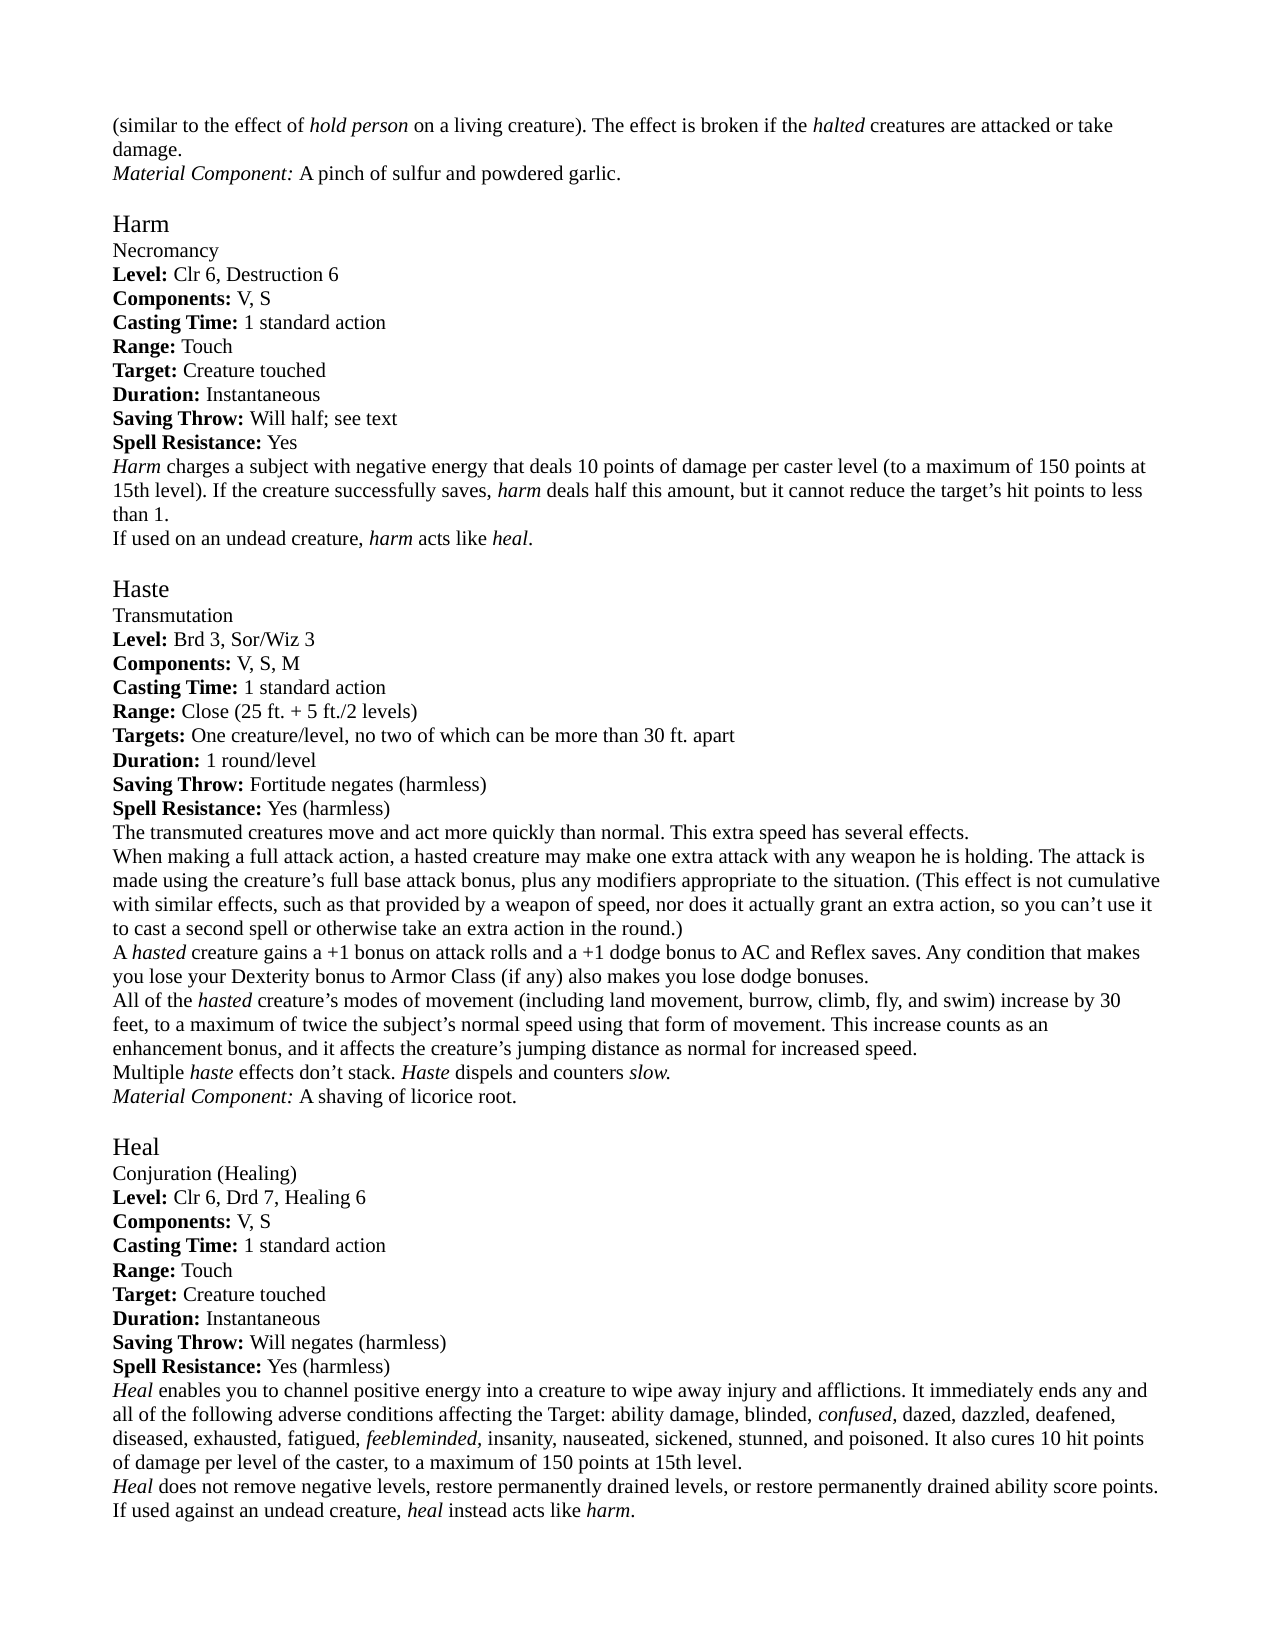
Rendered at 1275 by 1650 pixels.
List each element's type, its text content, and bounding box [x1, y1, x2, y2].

text If used against an undead creature, heal instead acts like harm. [112, 1498, 1162, 1522]
text Conjuration (Healing) [112, 1161, 1162, 1185]
text Heal enables you to channel positive energy into a creature to wipe away injury and afflictions. It immediately ends any and all of the following adverse conditions affecting the Target: ability damage, blinded, confused, dazed, dazzled, deafened, diseased, exhausted, fatigued, feebleminded, insanity, nauseated, sickened, stunned, and poisoned. It also cures 10 hit points of damage per level of the caster, to a maximum of 150 points at 15th level. [112, 1378, 1162, 1474]
text Spell Resistance: Yes (harmless) [112, 796, 1162, 820]
text Duration: 1 round/level [112, 747, 1162, 772]
text Saving Throw: Will negates (harmless) [112, 1330, 1162, 1354]
text Target: Creature touched [112, 1282, 1162, 1306]
text Duration: Instantaneous [112, 382, 1162, 406]
text Spell Resistance: Yes [112, 430, 1162, 454]
text Saving Throw: Fortitude negates (harmless) [112, 772, 1162, 796]
text Necromancy [112, 237, 1162, 262]
text Components: V, S [112, 1209, 1162, 1233]
text When making a full attack action, a hasted creature may make one extra attack with any weapon he is holding. The attack is made using the creature’s full base attack bonus, plus any modifiers appropriate to the situation. (This effect is not cumulative with similar effects, such as that provided by a weapon of speed, nor does it actually grant an extra action, so you can’t use it to cast a second spell or otherwise take an extra action in the round.) [112, 844, 1162, 940]
text Range: Touch [112, 1257, 1162, 1282]
text Level: Clr 6, Drd 7, Healing 6 [112, 1185, 1162, 1209]
text Casting Time: 1 standard action [112, 310, 1162, 334]
text Heal does not remove negative levels, restore permanently drained levels, or restore permanently drained ability score points. [112, 1474, 1162, 1498]
text Level: Brd 3, Sor/Wiz 3 [112, 627, 1162, 651]
text Casting Time: 1 standard action [112, 675, 1162, 699]
text Material Component: A shaving of licorice root. [112, 1084, 1162, 1108]
text Heal [112, 1132, 1162, 1161]
text Harm [112, 209, 1162, 237]
text Targets: One creature/level, no two of which can be more than 30 ft. apart [112, 723, 1162, 747]
text Haste [112, 574, 1162, 603]
text Spell Resistance: Yes (harmless) [112, 1354, 1162, 1378]
text Components: V, S [112, 286, 1162, 310]
text Harm charges a subject with negative energy that deals 10 points of damage per caster level (to a maximum of 150 points at 15th level). If the creature successfully saves, harm deals half this amount, but it cannot reduce the target’s hit points to less than 1. [112, 454, 1162, 526]
text All of the hasted creature’s modes of movement (including land movement, burrow, climb, fly, and swim) increase by 30 feet, to a maximum of twice the subject’s normal speed using that form of movement. This increase counts as an enhancement bonus, and it affects the creature’s jumping distance as normal for increased speed. [112, 988, 1162, 1060]
text Multiple haste effects don’t stack. Haste dispels and counters slow. [112, 1060, 1162, 1084]
text (similar to the effect of hold person on a living creature). The effect is broken if the halted creatures are attacked or take damage. [112, 112, 1162, 161]
text Duration: Instantaneous [112, 1306, 1162, 1330]
text Target: Creature touched [112, 358, 1162, 382]
text Range: Close (25 ft. + 5 ft./2 levels) [112, 699, 1162, 723]
text Transmutation [112, 603, 1162, 627]
text Casting Time: 1 standard action [112, 1233, 1162, 1257]
text Saving Throw: Will half; see text [112, 406, 1162, 430]
text Material Component: A pinch of sulfur and powdered garlic. [112, 161, 1162, 185]
text The transmuted creatures move and act more quickly than normal. This extra speed has several effects. [112, 820, 1162, 844]
text Level: Clr 6, Destruction 6 [112, 262, 1162, 286]
text Range: Touch [112, 334, 1162, 358]
text A hasted creature gains a +1 bonus on attack rolls and a +1 dodge bonus to AC and Reflex saves. Any condition that makes you lose your Dexterity bonus to Armor Class (if any) also makes you lose dodge bonuses. [112, 940, 1162, 988]
text Components: V, S, M [112, 651, 1162, 675]
text If used on an undead creature, harm acts like heal. [112, 526, 1162, 550]
